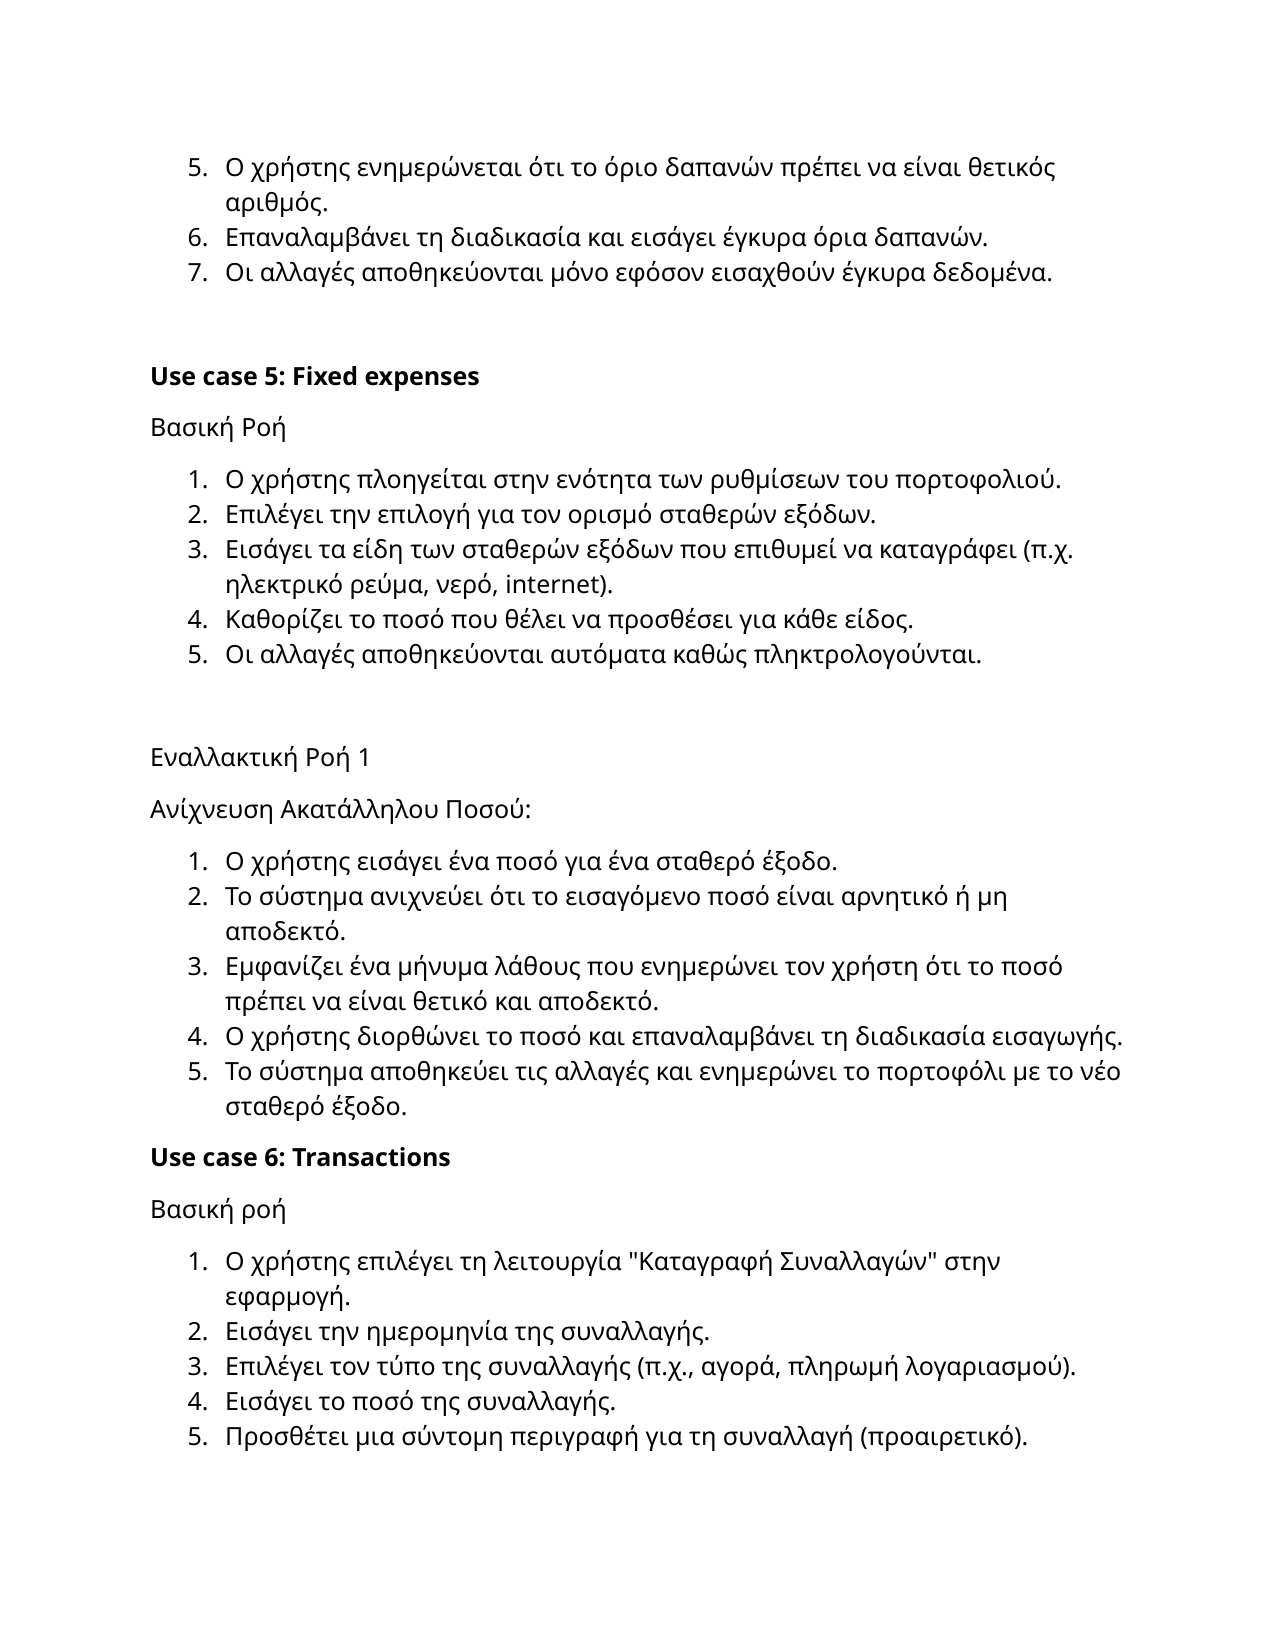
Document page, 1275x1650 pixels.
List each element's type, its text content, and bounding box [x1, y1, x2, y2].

list Εισάγει τα είδη των σταθερών εξόδων που επιθυμεί να καταγράφει (π.χ. ηλεκτρικό ρεύμα, νερό, internet). [187, 532, 1125, 601]
text Ανίχνευση Ακατάλληλου Ποσού: [150, 792, 1125, 826]
list Εμφανίζει ένα μήνυμα λάθους που ενημερώνει τον χρήστη ότι το ποσό πρέπει να είναι θετικό και αποδεκτό. [187, 948, 1125, 1017]
list Ο χρήστης διορθώνει το ποσό και επαναλαμβάνει τη διαδικασία εισαγωγής. [187, 1018, 1125, 1052]
text Βασική ροή [150, 1192, 1125, 1226]
list Εισάγει το ποσό της συναλλαγής. [187, 1383, 1125, 1417]
list Επιλέγει τον τύπο της συναλλαγής (π.χ., αγορά, πληρωμή λογαριασμού). [187, 1348, 1125, 1382]
list Εισάγει την ημερομηνία της συναλλαγής. [187, 1313, 1125, 1347]
list Ο χρήστης επιλέγει τη λειτουργία "Καταγραφή Συναλλαγών" στην εφαρμογή. [187, 1243, 1125, 1312]
list Ο χρήστης εισάγει ένα ποσό για ένα σταθερό έξοδο. [187, 843, 1125, 877]
text Use case 6: Transactions [150, 1140, 1125, 1174]
list Ο χρήστης πλοηγείται στην ενότητα των ρυθμίσεων του πορτοφολιού. [187, 462, 1125, 496]
list Οι αλλαγές αποθηκεύονται αυτόματα καθώς πληκτρολογούνται. [187, 637, 1125, 671]
list Προσθέτει μια σύντομη περιγραφή για τη συναλλαγή (προαιρετικό). [187, 1418, 1125, 1452]
text Εναλλακτική Ροή 1 [150, 740, 1125, 774]
text Use case 5: Fixed expenses [150, 358, 1125, 392]
list Καθορίζει το ποσό που θέλει να προσθέσει για κάθε είδος. [187, 602, 1125, 636]
text Βασική Ροή [150, 410, 1125, 444]
list Επιλέγει την επιλογή για τον ορισμό σταθερών εξόδων. [187, 497, 1125, 531]
list Το σύστημα αποθηκεύει τις αλλαγές και ενημερώνει το πορτοφόλι με το νέο σταθερό έξοδο. [187, 1053, 1125, 1122]
list Επαναλαμβάνει τη διαδικασία και εισάγει έγκυρα όρια δαπανών. [187, 220, 1125, 254]
list Οι αλλαγές αποθηκεύονται μόνο εφόσον εισαχθούν έγκυρα δεδομένα. [187, 255, 1125, 289]
list Το σύστημα ανιχνεύει ότι το εισαγόμενο ποσό είναι αρνητικό ή μη αποδεκτό. [187, 878, 1125, 947]
list Ο χρήστης ενημερώνεται ότι το όριο δαπανών πρέπει να είναι θετικός αριθμός. [187, 150, 1125, 219]
